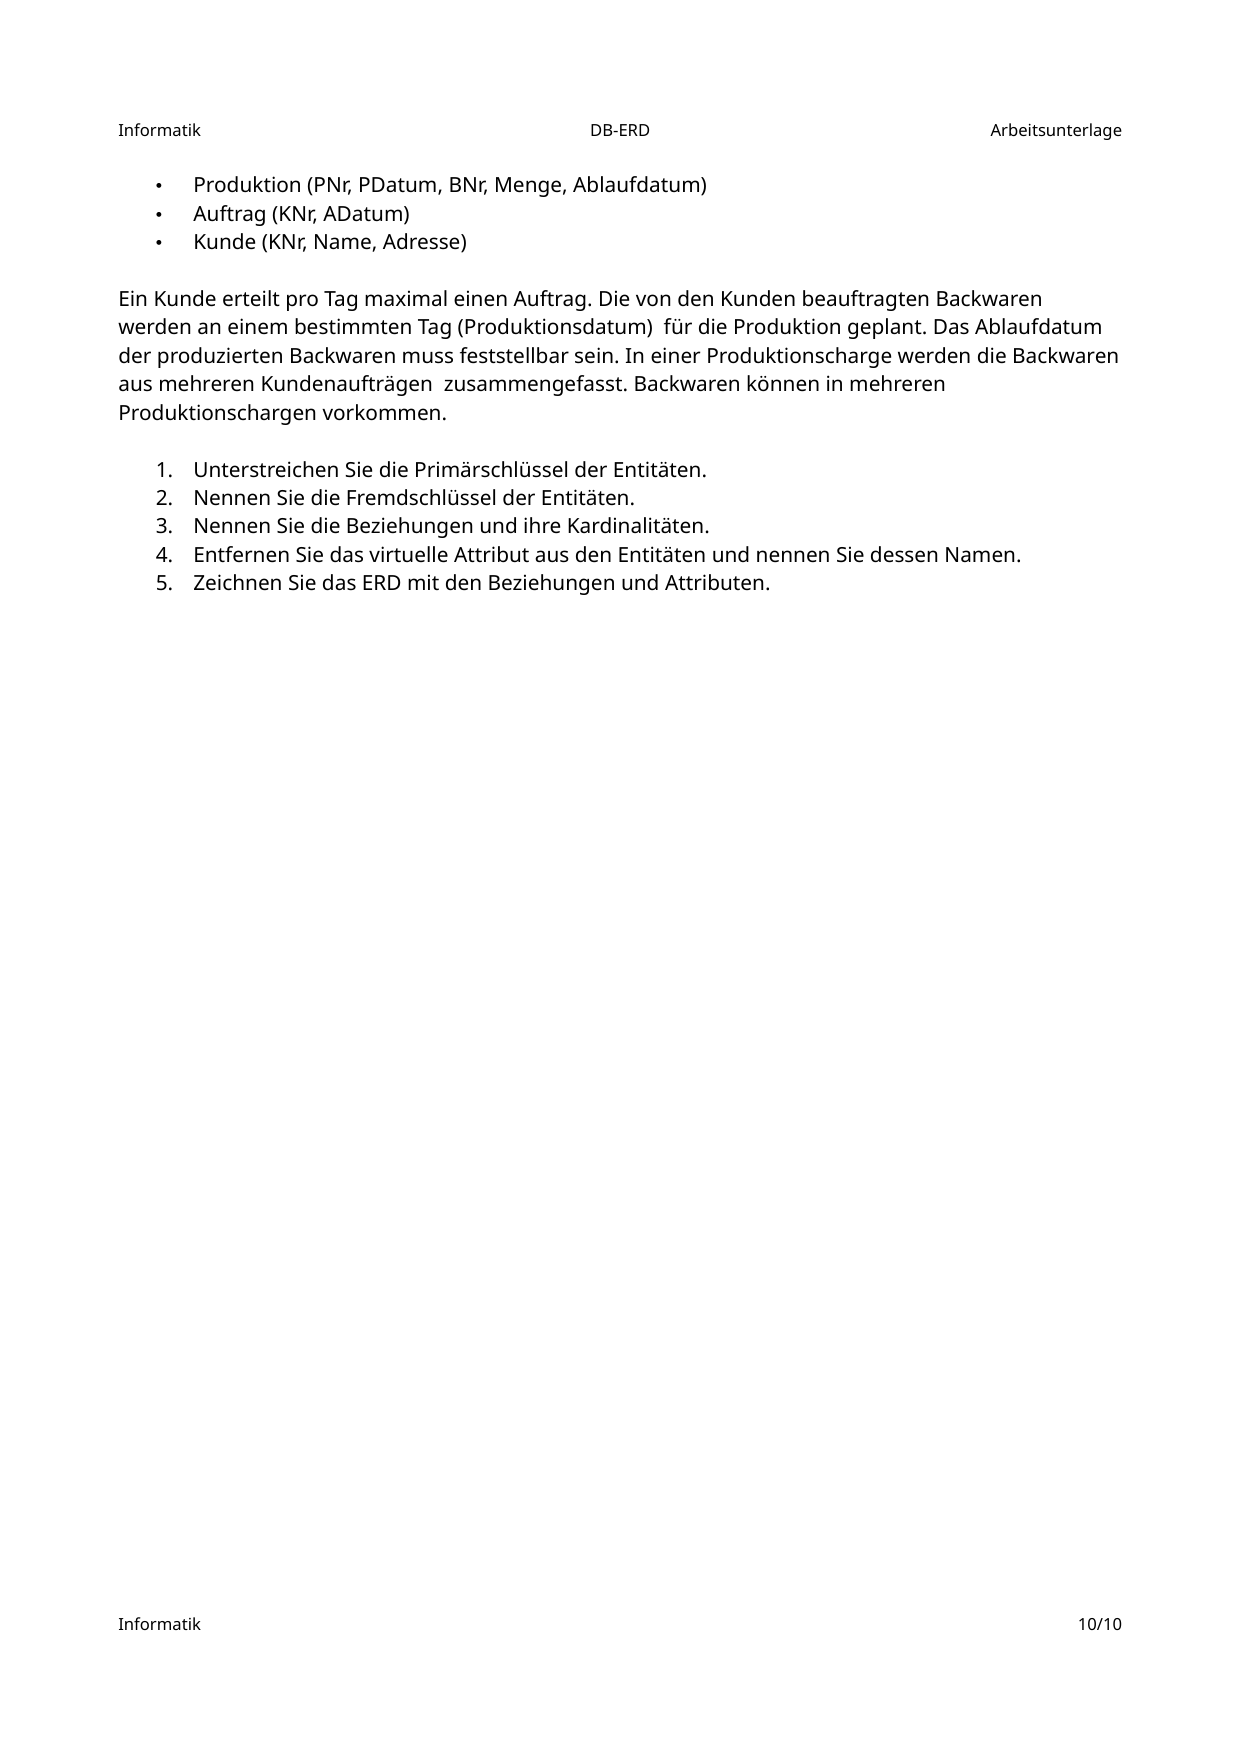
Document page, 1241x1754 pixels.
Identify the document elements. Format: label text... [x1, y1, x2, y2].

list Entfernen Sie das virtuelle Attribut aus den Entitäten und nennen Sie dessen Namen. [156, 540, 1122, 568]
list Auftrag (KNr, ADatum) [156, 199, 1122, 227]
list Unterstreichen Sie die Primärschlüssel der Entitäten. [156, 455, 1122, 483]
list Zeichnen Sie das ERD mit den Beziehungen und Attributen. [156, 568, 1122, 597]
list Nennen Sie die Beziehungen und ihre Kardinalitäten. [156, 512, 1122, 540]
text Ein Kunde erteilt pro Tag maximal einen Auftrag. Die von den Kunden beauftragten Backwaren werden an einem bestimmten Tag (Produktionsdatum) für die Produktion geplant. Das Ablaufdatum der produzierten Backwaren muss feststellbar sein. In einer Produktionscharge werden die Backwaren aus mehreren Kundenaufträgen zusammengefasst. Backwaren können in mehreren Produktionschargen vorkommen. [118, 284, 1122, 426]
list Nennen Sie die Fremdschlüssel der Entitäten. [156, 483, 1122, 512]
list Produktion (PNr, PDatum, BNr, Menge, Ablaufdatum) [156, 170, 1122, 199]
list Kunde (KNr, Name, Adresse) [156, 227, 1122, 256]
